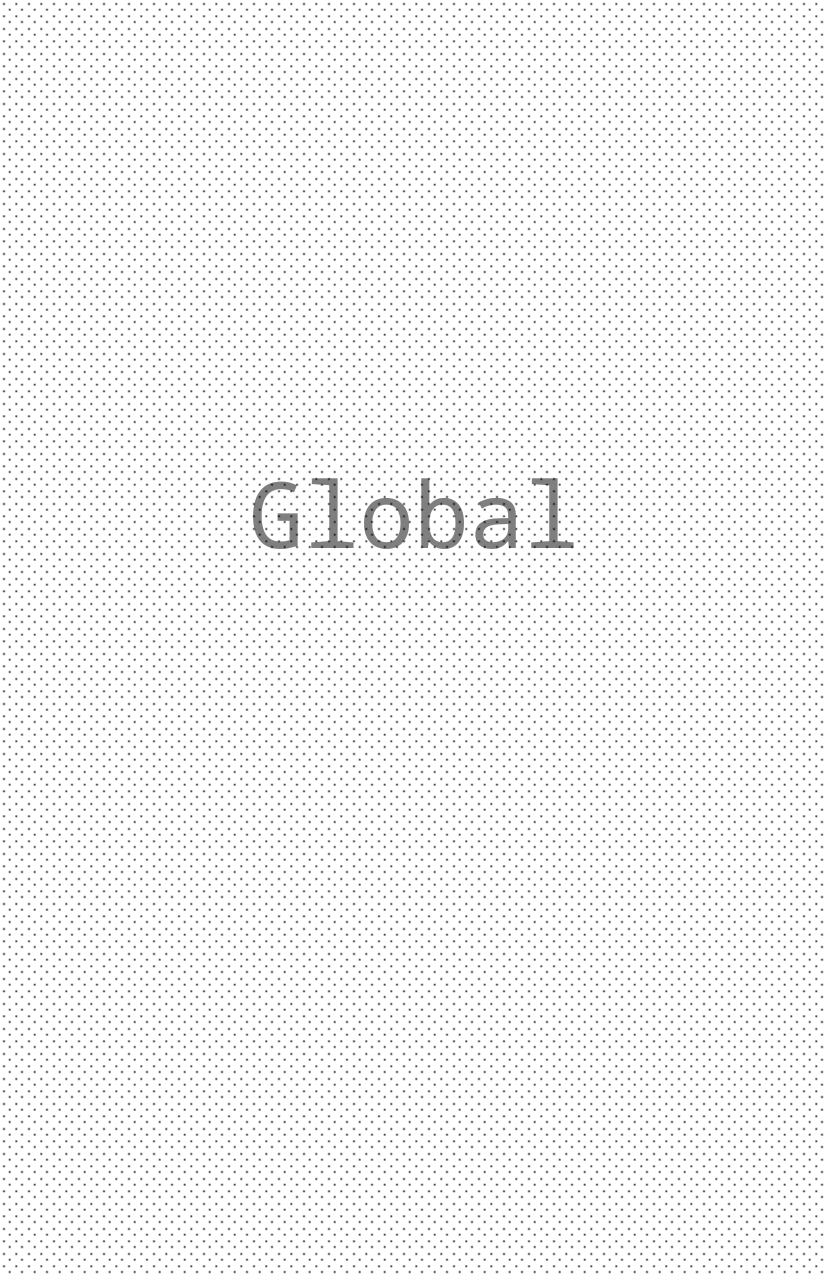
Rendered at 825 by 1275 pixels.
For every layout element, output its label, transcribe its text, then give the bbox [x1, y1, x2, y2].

subtitle Global [75, 375, 750, 650]
picture [0, 0, 825, 1275]
